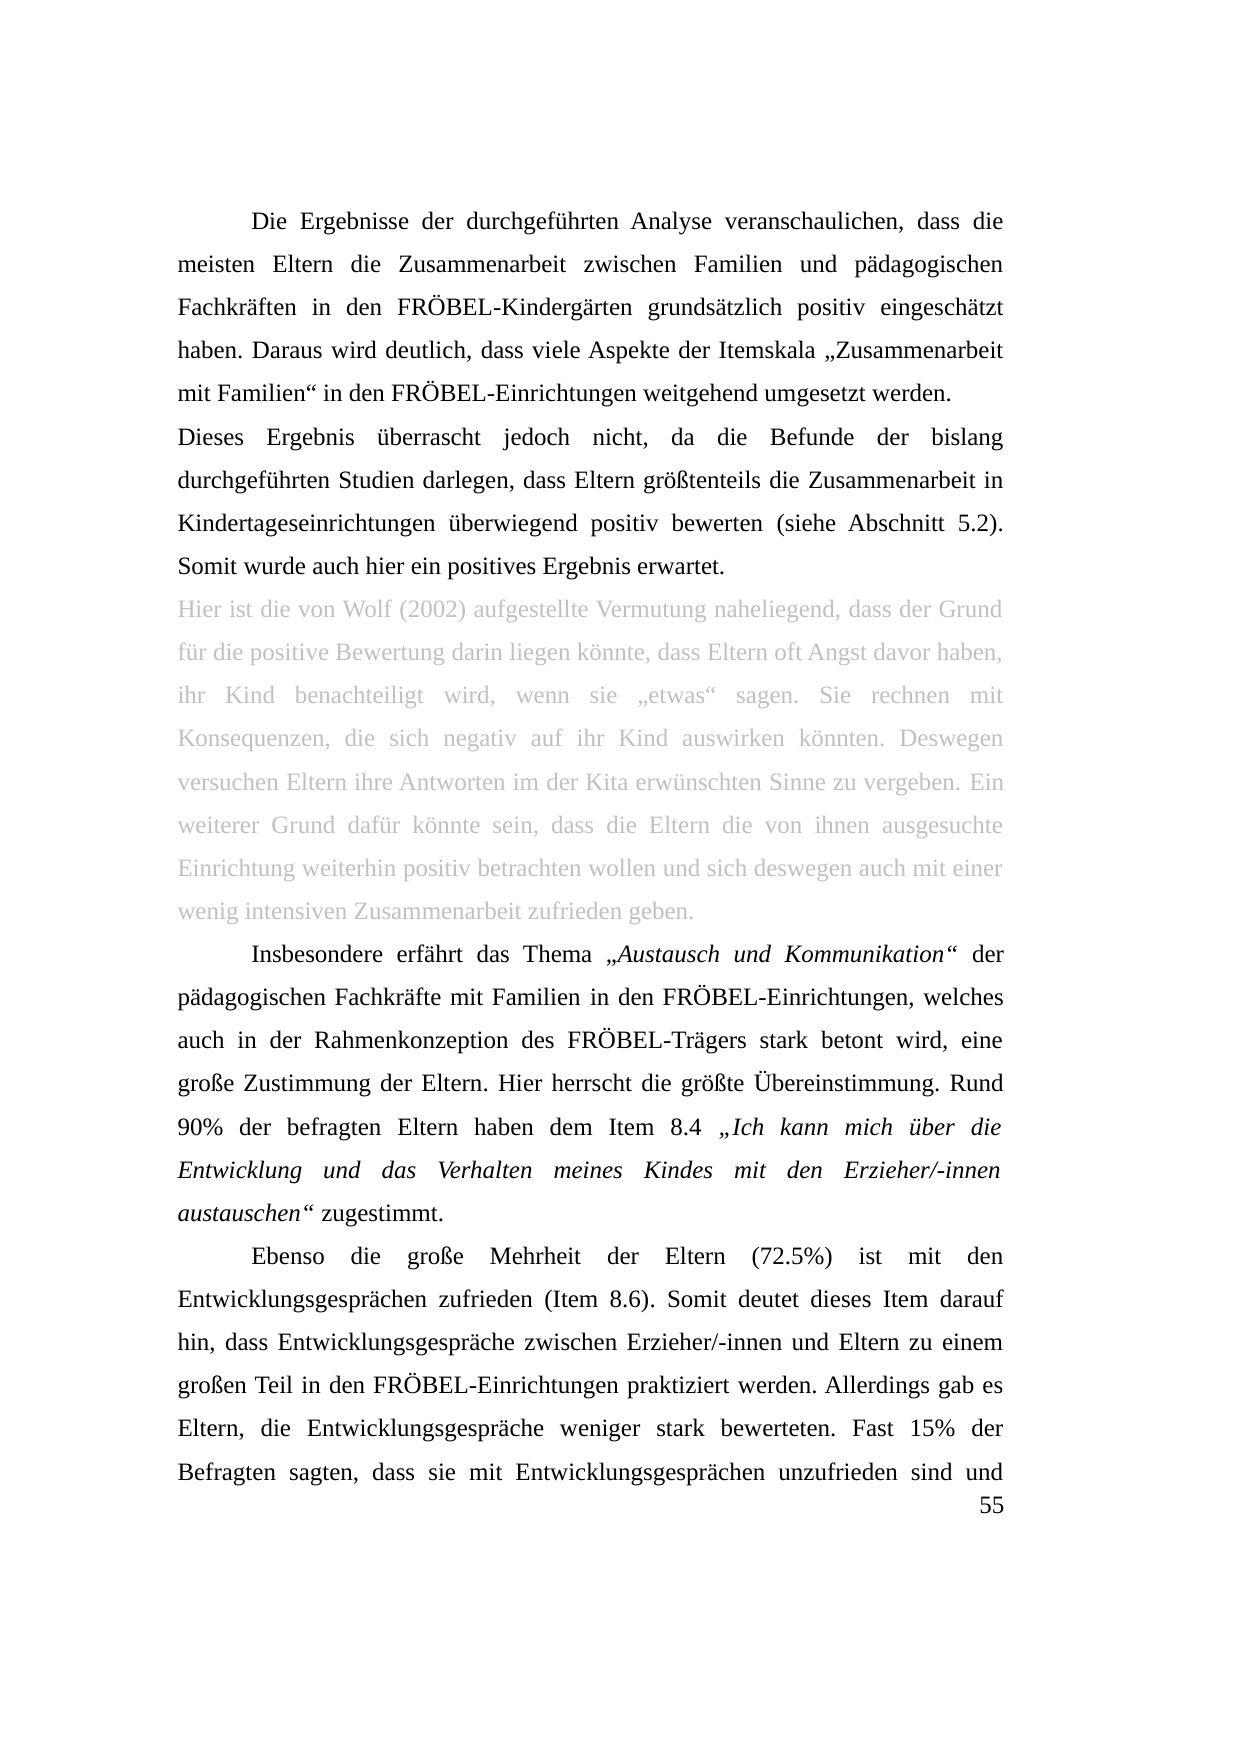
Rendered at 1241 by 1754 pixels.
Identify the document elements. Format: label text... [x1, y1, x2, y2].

text Ebenso die große Mehrheit der Eltern (72.5%) ist mit den Entwicklungsgesprächen zufrieden (Item 8.6). Somit deutet dieses Item darauf hin, dass Entwicklungsgespräche zwischen Erzieher/-innen und Eltern zu einem großen Teil in den FRÖBEL-Einrichtungen praktiziert werden. Allerdings gab es Eltern, die Entwicklungsgespräche weniger stark bewerteten. Fast 15% der Befragten sagten, dass sie mit Entwicklungsgesprächen unzufrieden sind und [177, 1241, 1004, 1485]
text Die Ergebnisse der durchgeführten Analyse veranschaulichen, dass die meisten Eltern die Zusammenarbeit zwischen Familien und pädagogischen Fachkräften in den FRÖBEL-Kindergärten grundsätzlich positiv eingeschätzt haben. Daraus wird deutlich, dass viele Aspekte der Itemskala „Zusammenarbeit mit Familien“ in den FRÖBEL-Einrichtungen weitgehend umgesetzt werden. [177, 206, 1004, 407]
text Hier ist die von Wolf (2002) aufgestellte Vermutung naheliegend, dass der Grund für die positive Bewertung darin liegen könnte, dass Eltern oft Angst davor haben, ihr Kind benachteiligt wird, wenn sie „etwas“ sagen. Sie rechnen mit Konsequenzen, die sich negativ auf ihr Kind auswirken könnten. Deswegen versuchen Eltern ihre Antworten im der Kita erwünschten Sinne zu vergeben. Ein weiterer Grund dafür könnte sein, dass die Eltern die von ihnen ausgesuchte Einrichtung weiterhin positiv betrachten wollen und sich deswegen auch mit einer wenig intensiven Zusammenarbeit zufrieden geben. [177, 594, 1004, 925]
text Insbesondere erfährt das Thema „Austausch und Kommunikation“ der pädagogischen Fachkräfte mit Familien in den FRÖBEL-Einrichtungen, welches auch in der Rahmenkonzeption des FRÖBEL-Trägers stark betont wird, eine große Zustimmung der Eltern. Hier herrscht die größte Übereinstimmung. Rund 90% der befragten Eltern haben dem Item 8.4 „Ich kann mich über die Entwicklung und das Verhalten meines Kindes mit den Erzieher/-innen austauschen“ zugestimmt. [177, 939, 1004, 1227]
text Dieses Ergebnis überrascht jedoch nicht, da die Befunde der bislang durchgeführten Studien darlegen, dass Eltern größtenteils die Zusammenarbeit in Kindertageseinrichtungen überwiegend positiv bewerten (siehe Abschnitt 5.2). Somit wurde auch hier ein positives Ergebnis erwartet. [177, 422, 1004, 580]
